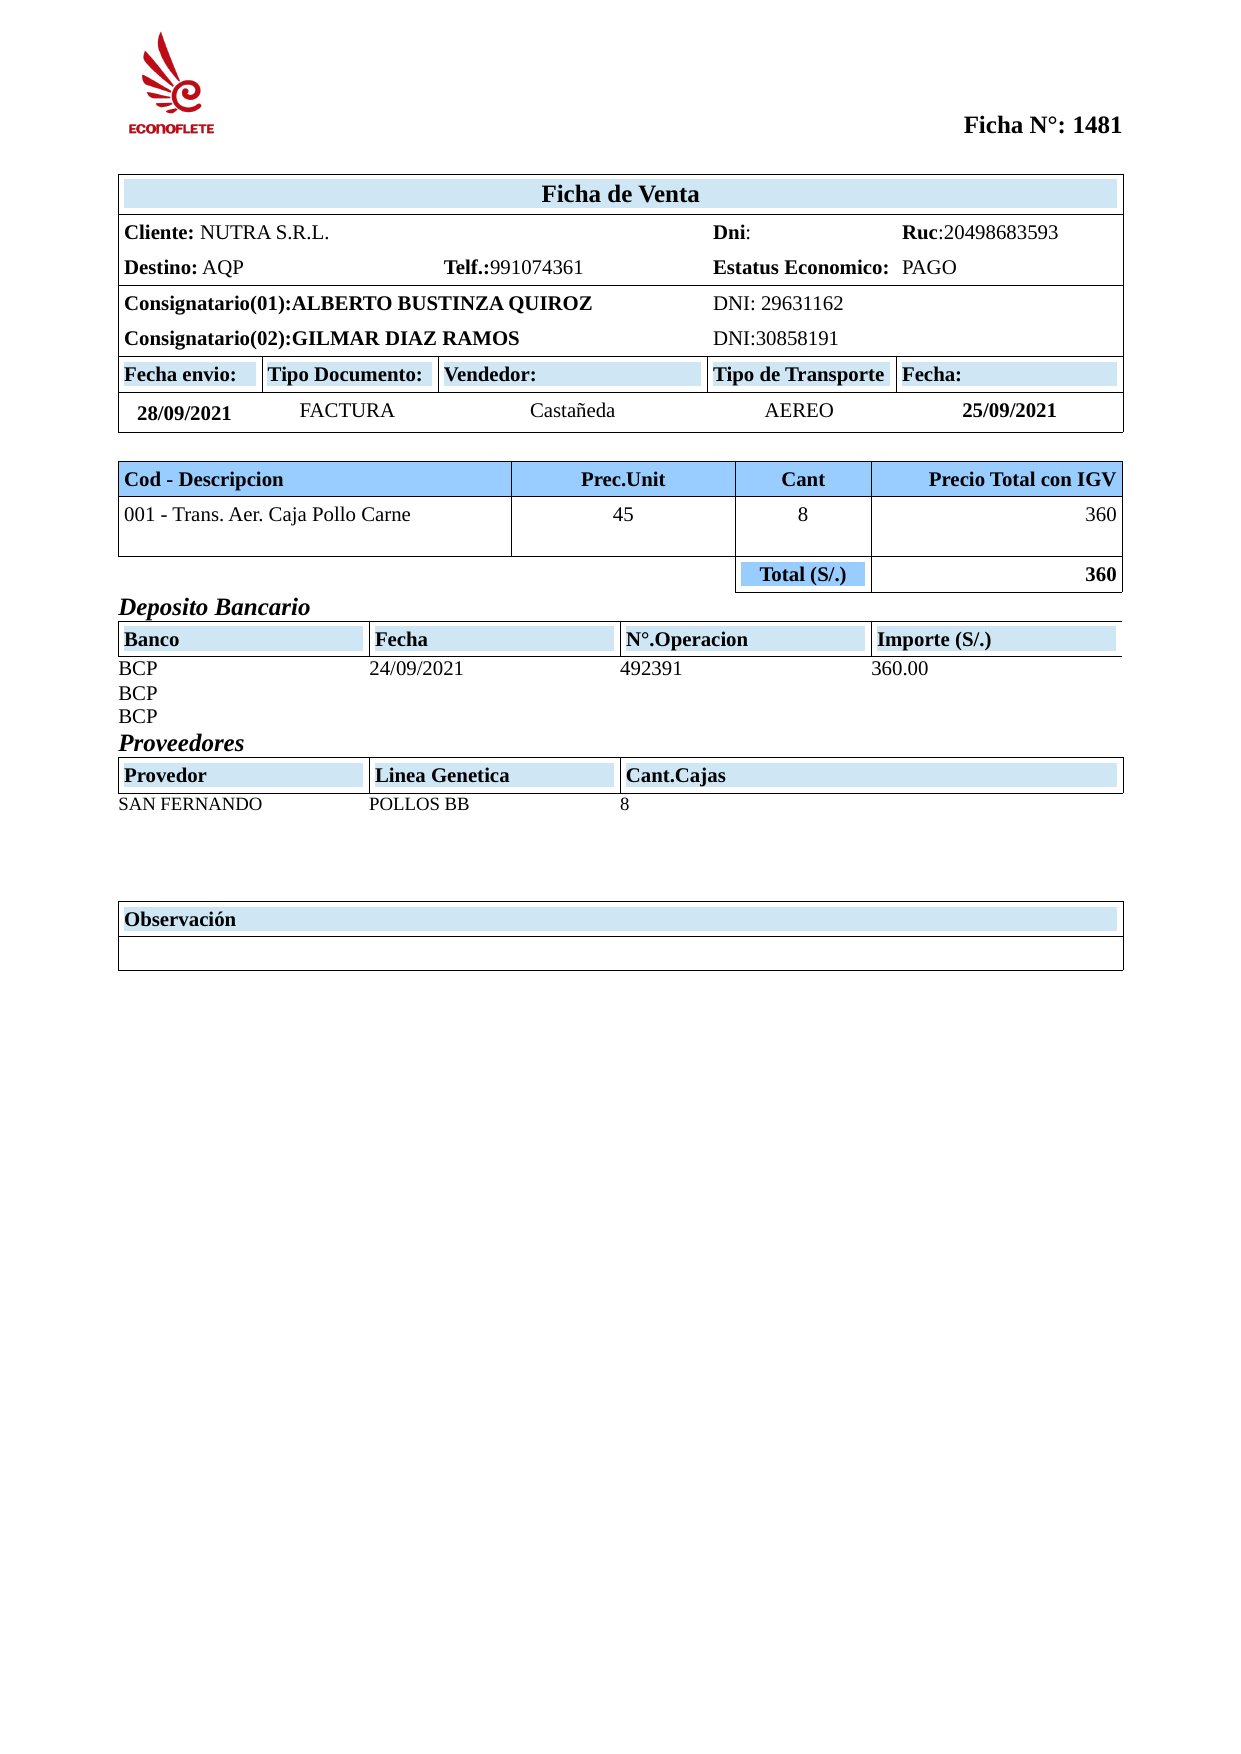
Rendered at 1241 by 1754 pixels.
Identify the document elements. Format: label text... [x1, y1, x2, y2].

table_cell Ruc:20498683593 [896, 215, 1123, 249]
table_header Banco [119, 622, 369, 656]
table_cell Estatus Economico: [707, 249, 896, 285]
table_cell Fecha: [897, 357, 1123, 392]
table_cell 8 [620, 794, 1123, 814]
table_cell 24/09/2021 [369, 657, 620, 680]
table_cell Castañeda [438, 393, 707, 432]
table_cell Cliente: NUTRA S.R.L. [119, 215, 707, 249]
table_cell [119, 937, 1123, 969]
table_cell 360.00 [871, 657, 1122, 680]
table_cell [620, 858, 1123, 879]
table_cell Destino: AQP [119, 249, 438, 285]
text Deposito Bancario [118, 592, 1122, 621]
table_cell [369, 858, 620, 879]
table_cell BCP [118, 680, 369, 704]
table_cell [620, 705, 871, 728]
table_cell Total (S/.) [736, 557, 871, 592]
table_cell Dni: [707, 215, 896, 249]
table_cell FACTURA [262, 393, 438, 432]
table_cell [871, 680, 1122, 704]
table_cell 45 [512, 497, 735, 556]
table_header Precio Total con IGV [872, 462, 1122, 496]
table_cell BCP [118, 657, 369, 680]
table_cell [369, 815, 620, 836]
table_cell [369, 705, 620, 728]
table_cell POLLOS BB [369, 794, 620, 814]
table_cell [369, 680, 620, 704]
table_cell Tipo de Transporte [708, 357, 896, 392]
table_cell Consignatario(01):ALBERTO BUSTINZA QUIROZ [119, 286, 707, 321]
picture [118, 31, 225, 134]
table_cell Fecha envio: [119, 357, 262, 392]
table_header Fecha [370, 622, 620, 656]
table_cell 28/09/2021 [119, 393, 262, 432]
table_header Observación [119, 902, 1123, 936]
table_cell Vendedor: [439, 357, 707, 392]
table_cell [118, 879, 369, 901]
table_cell 492391 [620, 657, 871, 680]
table_cell [118, 858, 369, 879]
table_cell [369, 836, 620, 858]
table_cell PAGO [896, 249, 1123, 285]
table_cell Tipo Documento: [263, 357, 438, 392]
table_header Linea Genetica [370, 758, 620, 793]
table_cell [369, 879, 620, 901]
table_cell [118, 836, 369, 858]
table_header Provedor [119, 758, 369, 793]
table_cell Telf.:991074361 [438, 249, 707, 285]
table_cell [118, 815, 369, 836]
table_cell [118, 557, 511, 592]
table_cell DNI:30858191 [707, 321, 1123, 356]
table_cell BCP [118, 705, 369, 728]
table_cell 360 [872, 557, 1122, 592]
table_cell [620, 815, 1123, 836]
table_cell SAN FERNANDO [118, 794, 369, 814]
table_header Cant [736, 462, 871, 496]
table_header N°.Operacion [621, 622, 871, 656]
table_header Prec.Unit [512, 462, 735, 496]
table_cell [620, 836, 1123, 858]
table_cell 360 [872, 497, 1122, 556]
table_cell [620, 879, 1123, 901]
table_header Cod - Descripcion [119, 462, 511, 496]
table_cell DNI: 29631162 [707, 286, 1123, 321]
table_header Importe (S/.) [872, 622, 1122, 656]
table_header Cant.Cajas [621, 758, 1123, 793]
table_cell [871, 705, 1122, 728]
text Proveedores [118, 728, 1122, 757]
table_cell 8 [736, 497, 871, 556]
table_cell 25/09/2021 [896, 393, 1123, 432]
table_cell [620, 680, 871, 704]
table_cell [511, 557, 735, 592]
table_cell Consignatario(02):GILMAR DIAZ RAMOS [119, 321, 707, 356]
table_header Ficha de Venta [119, 175, 1123, 214]
table_cell AEREO [707, 393, 896, 432]
table_cell 001 - Trans. Aer. Caja Pollo Carne [119, 497, 511, 556]
